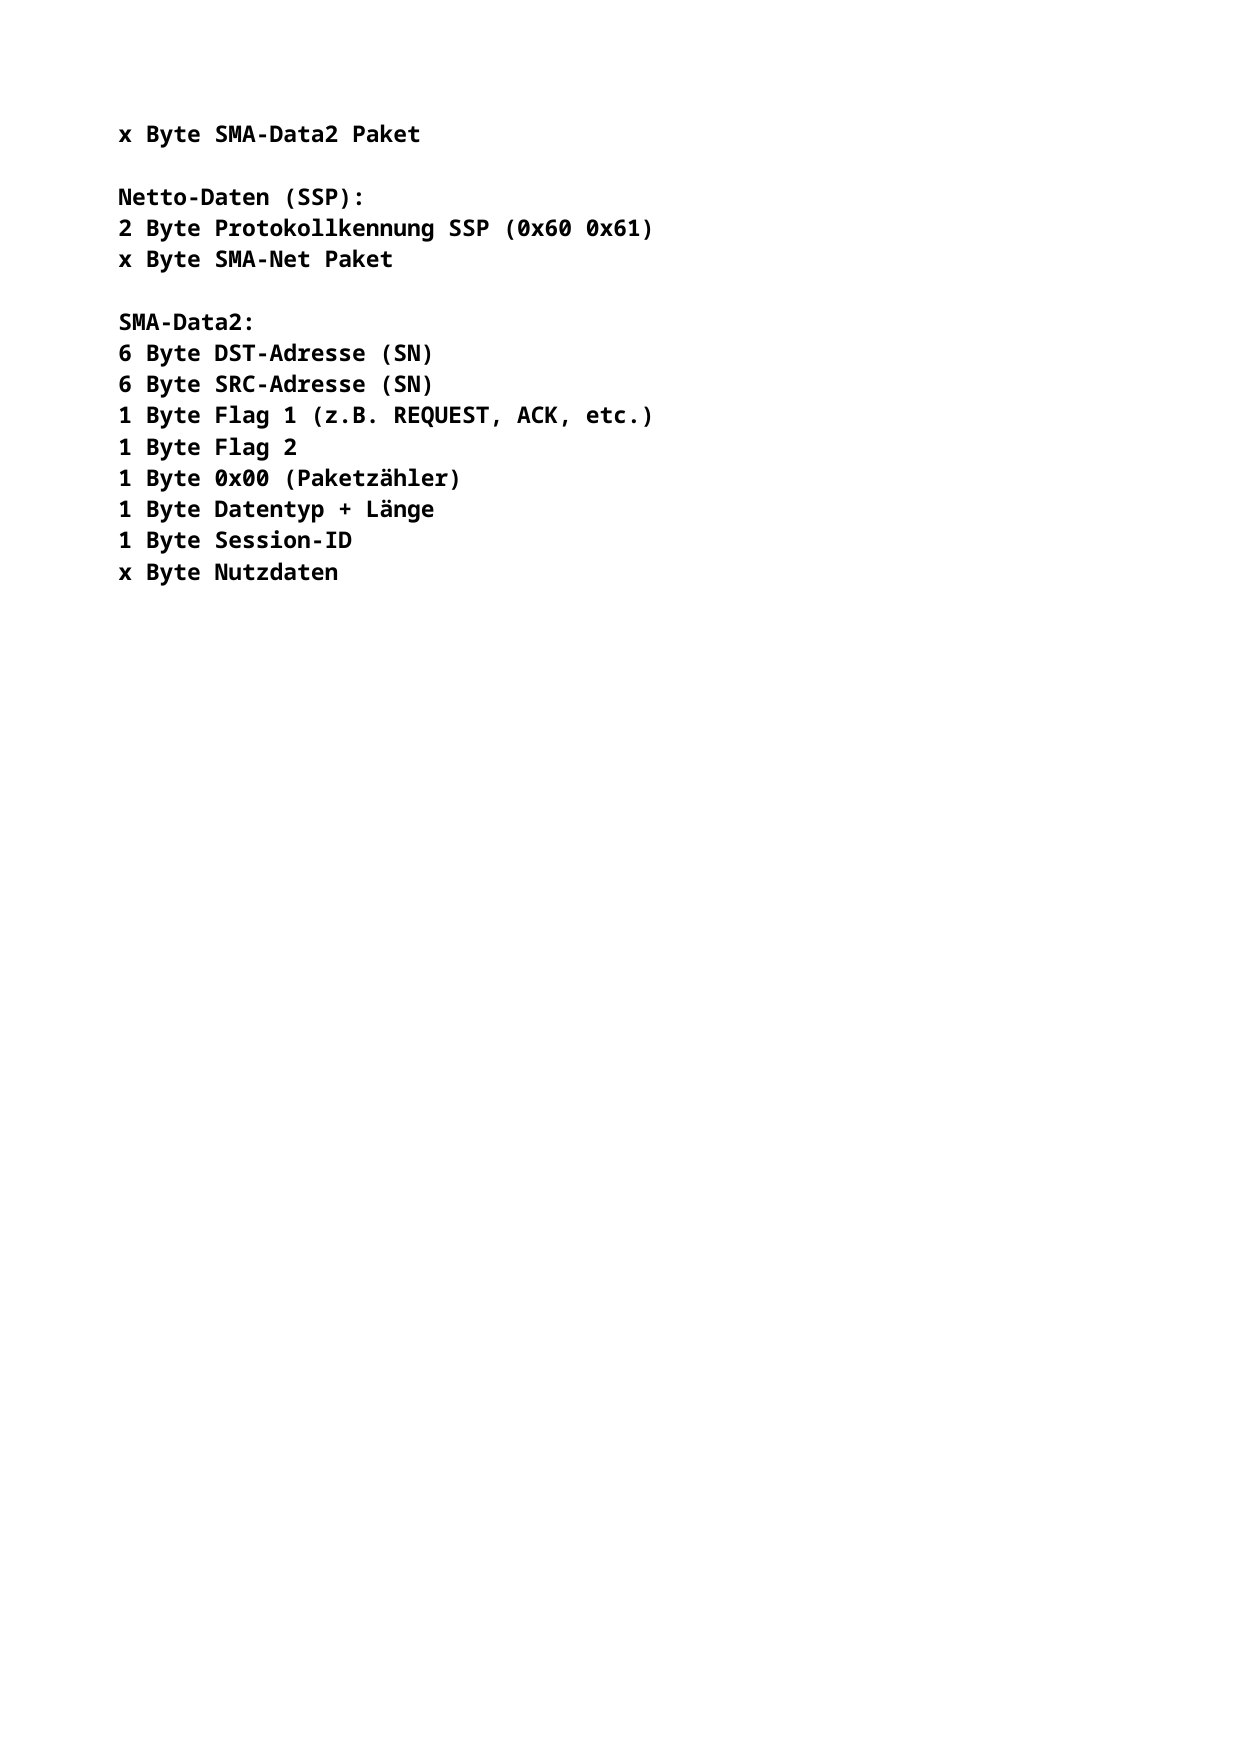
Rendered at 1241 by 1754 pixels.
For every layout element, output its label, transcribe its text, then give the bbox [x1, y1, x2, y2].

text x Byte SMA-Data2 Paket Netto-Daten (SSP): 2 Byte Protokollkennung SSP (0x60 0x61) x Byte SMA-Net Paket SMA-Data2: 6 Byte DST-Adresse (SN) 6 Byte SRC-Adresse (SN) 1 Byte Flag 1 (z.B. REQUEST, ACK, etc.) 1 Byte Flag 2 1 Byte 0x00 (Paketzähler) 1 Byte Datentyp + Länge 1 Byte Session-ID x Byte Nutzdaten [118, 118, 1122, 618]
